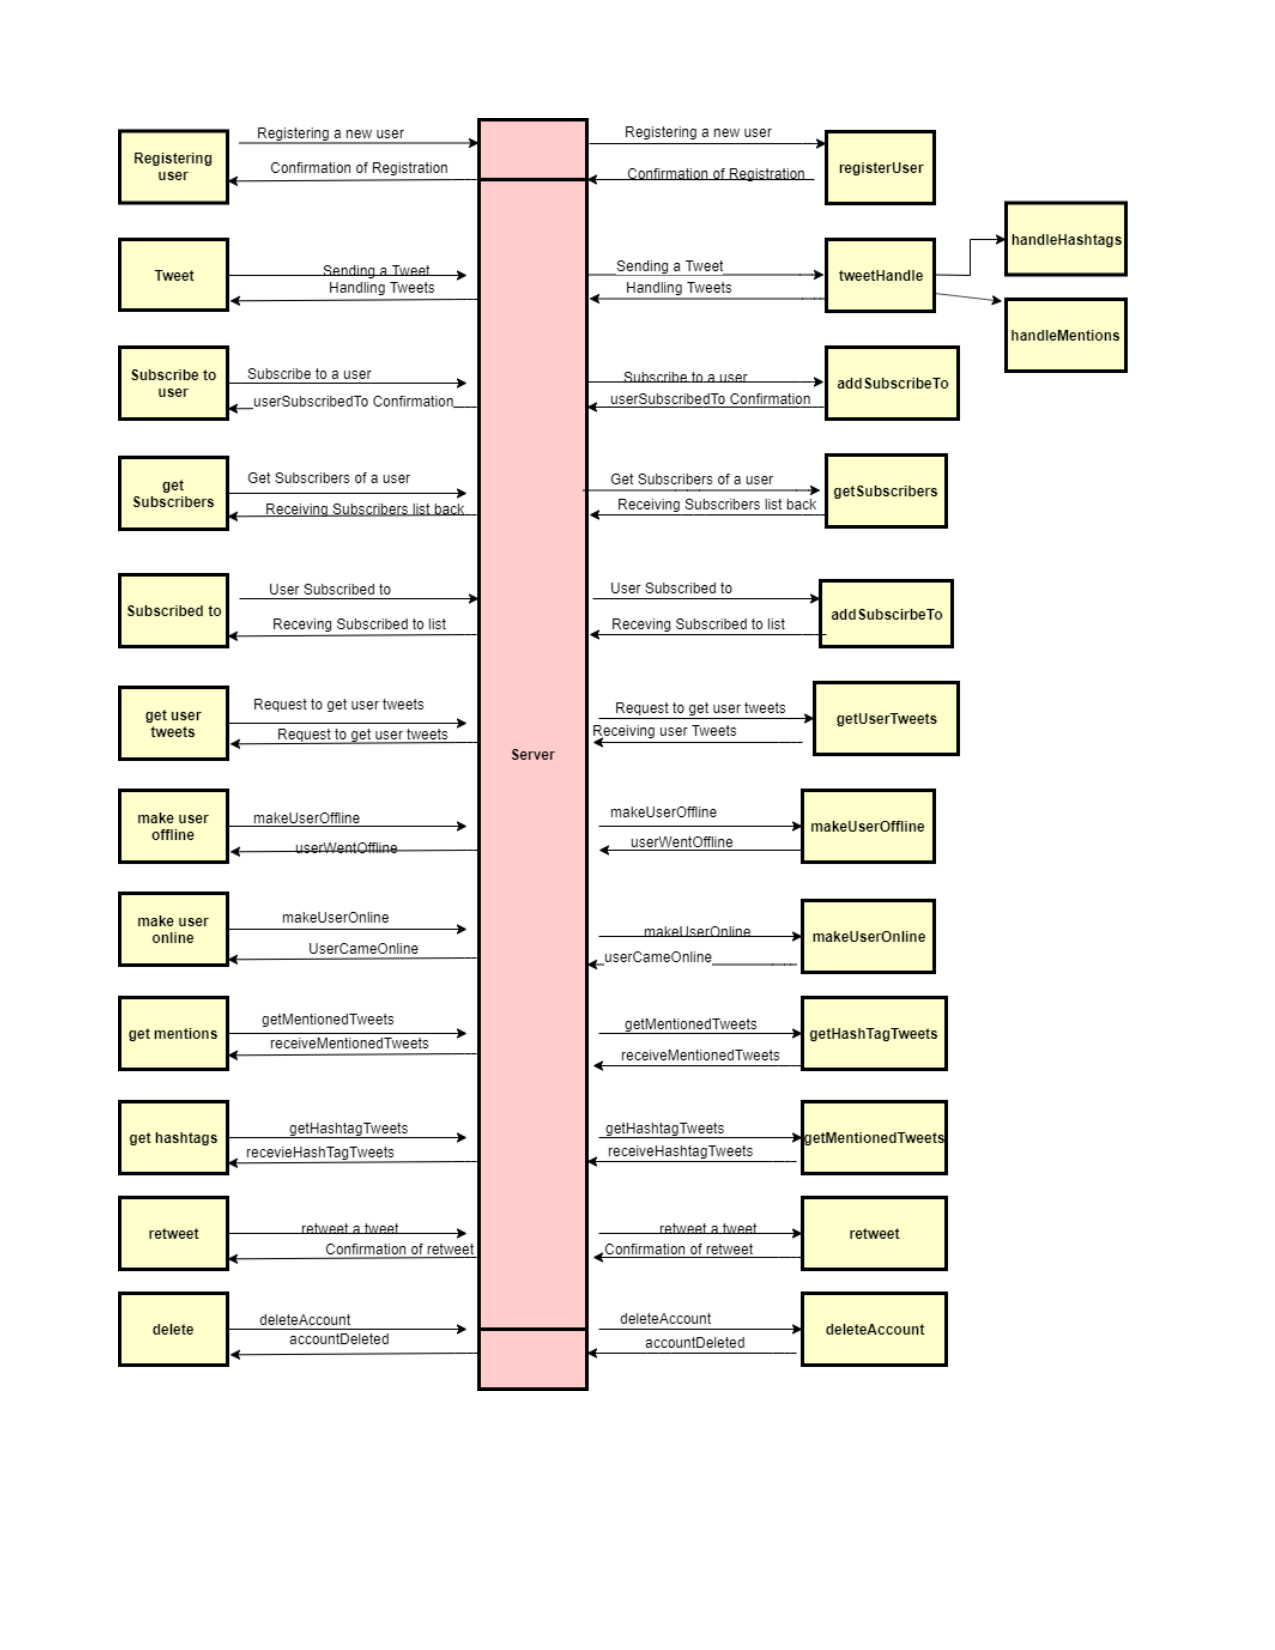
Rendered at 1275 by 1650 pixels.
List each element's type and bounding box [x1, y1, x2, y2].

picture [118, 118, 1129, 1391]
